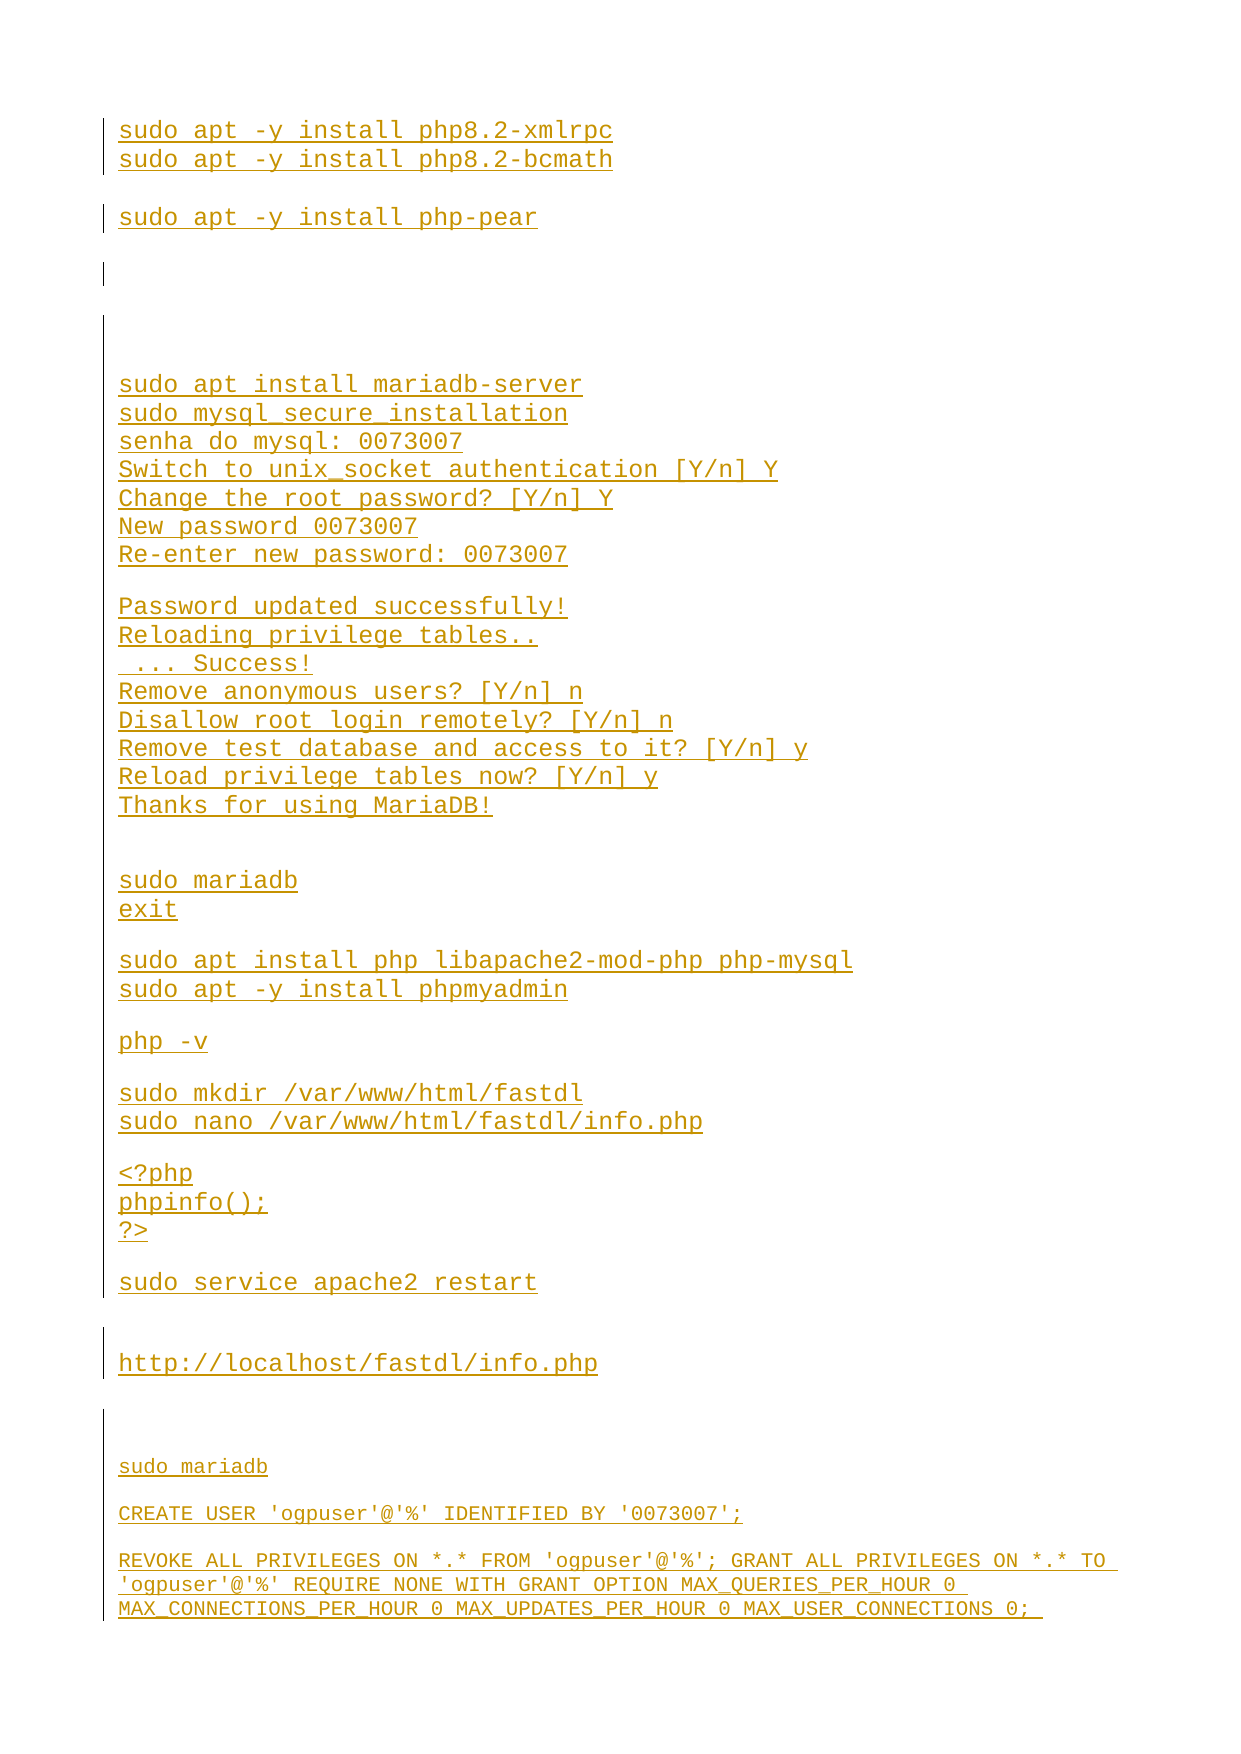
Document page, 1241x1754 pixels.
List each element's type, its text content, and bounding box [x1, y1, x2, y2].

text <?php [118, 1161, 1122, 1189]
text Switch to unix_socket authentication [Y/n] Y [118, 457, 1122, 485]
text Change the root password? [Y/n] Y [118, 485, 1122, 513]
text sudo apt -y install php8.2-bcmath [118, 146, 1122, 175]
text sudo mariadb [118, 1456, 1122, 1479]
text CREATE USER 'ogpuser'@'%' IDENTIFIED BY '0073007'; [118, 1503, 1122, 1527]
text sudo mariadb [118, 868, 1122, 896]
text sudo apt install mariadb-server [118, 372, 1122, 400]
text Reload privilege tables now? [Y/n] y [118, 764, 1122, 792]
text sudo service apache2 restart [118, 1269, 1122, 1298]
text sudo apt -y install phpmyadmin [118, 976, 1122, 1005]
text http://localhost/fastdl/info.php [118, 1351, 1122, 1379]
text Remove anonymous users? [Y/n] n [118, 679, 1122, 707]
text sudo apt -y install php8.2-xmlrpc [118, 118, 1122, 146]
text New password 0073007 [118, 513, 1122, 542]
text ... Success! [118, 651, 1122, 679]
text exit [118, 896, 1122, 924]
text php -v [118, 1028, 1122, 1057]
text sudo apt install php libapache2-mod-php php-mysql [118, 948, 1122, 976]
text Remove test database and access to it? [Y/n] y [118, 736, 1122, 764]
text Re-enter new password: 0073007 [118, 542, 1122, 570]
text sudo mysql_secure_installation [118, 400, 1122, 428]
text ?> [118, 1217, 1122, 1246]
text sudo nano /var/www/html/fastdl/info.php [118, 1109, 1122, 1137]
text sudo apt -y install php-pear [118, 204, 1122, 233]
text Reloading privilege tables.. [118, 622, 1122, 651]
text senha do mysql: 0073007 [118, 428, 1122, 457]
text Disallow root login remotely? [Y/n] n [118, 707, 1122, 736]
text sudo mkdir /var/www/html/fastdl [118, 1080, 1122, 1109]
text REVOKE ALL PRIVILEGES ON *.* FROM 'ogpuser'@'%'; GRANT ALL PRIVILEGES ON *.* TO 'ogpuser'@'%' REQUIRE NONE WITH GRANT OPTION MAX_QUERIES_PER_HOUR 0 MAX_CONNECTIONS_PER_HOUR 0 MAX_UPDATES_PER_HOUR 0 MAX_USER_CONNECTIONS 0; [118, 1551, 1122, 1621]
text phpinfo(); [118, 1189, 1122, 1217]
text Password updated successfully! [118, 594, 1122, 622]
text Thanks for using MariaDB! [118, 792, 1122, 821]
